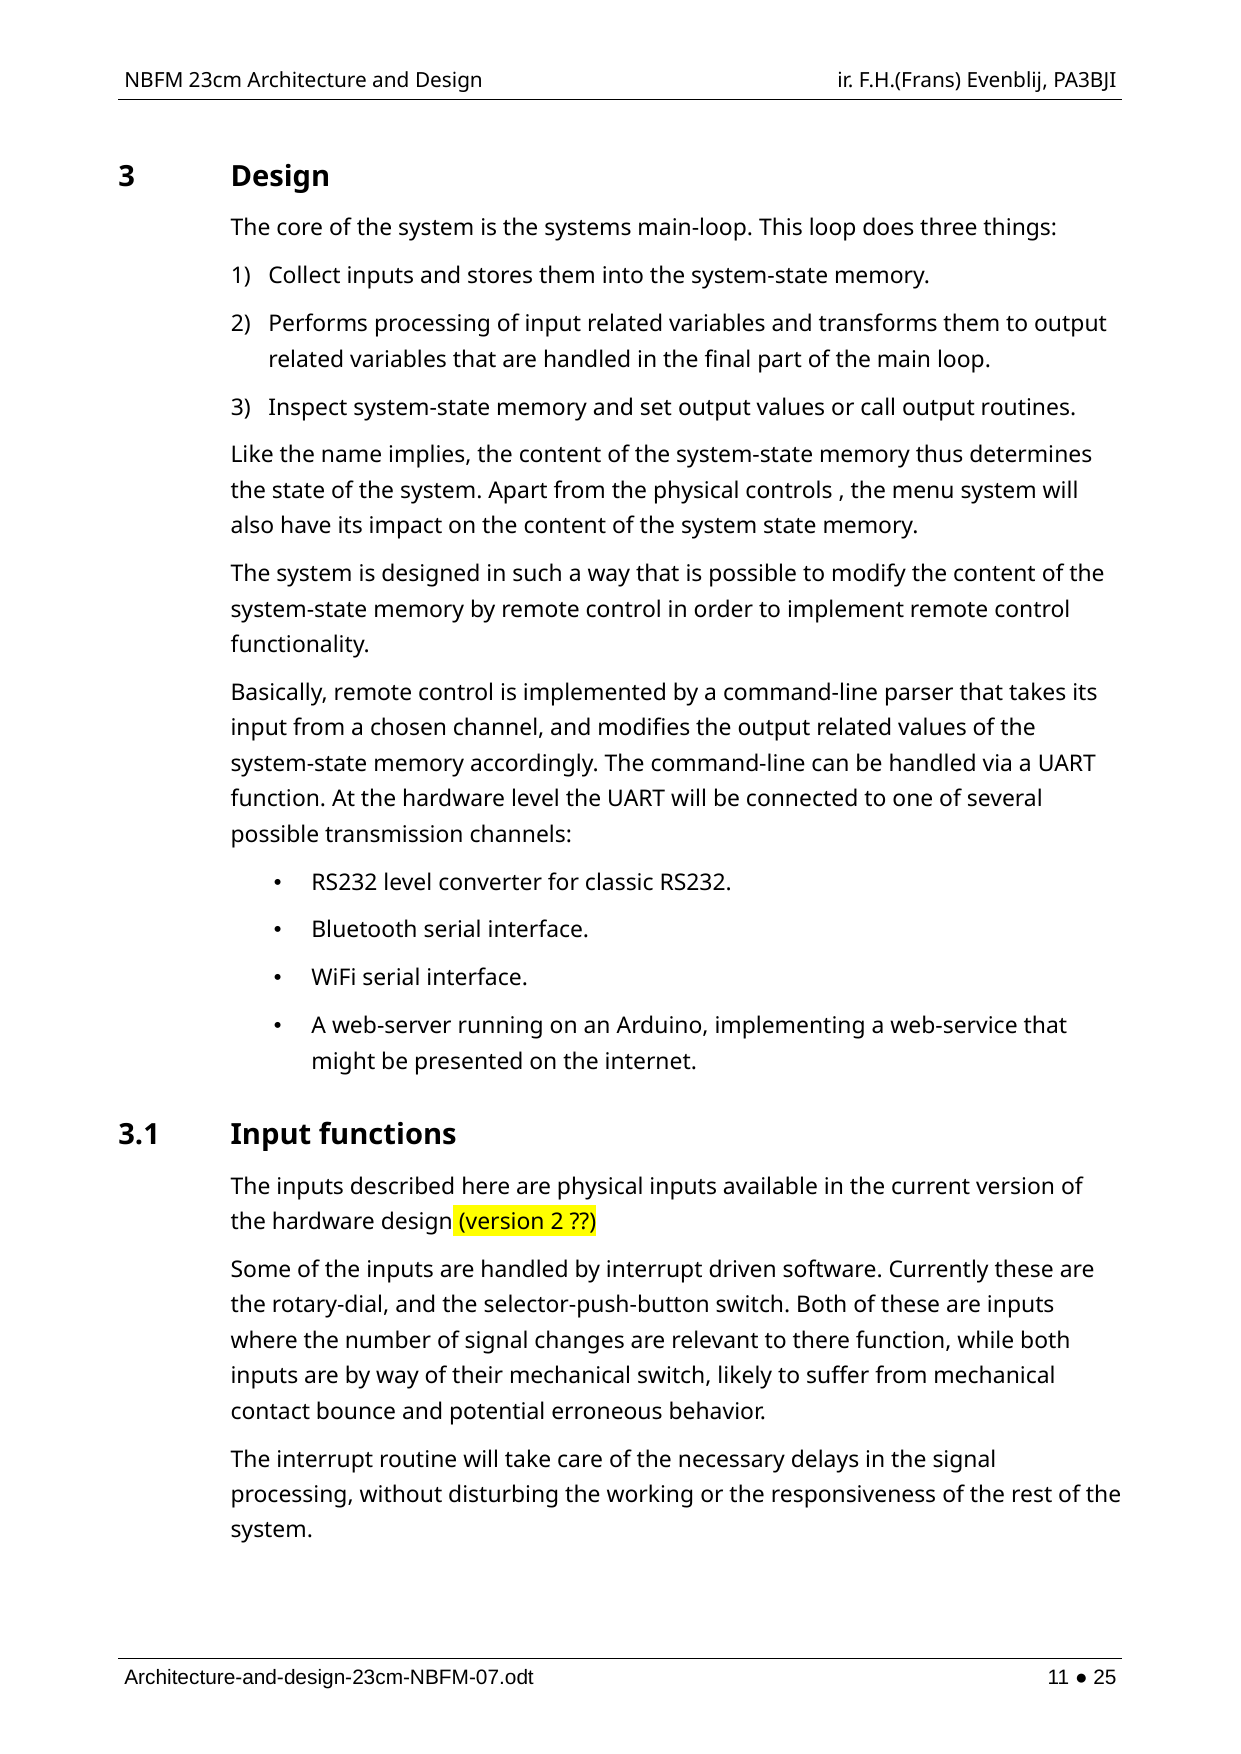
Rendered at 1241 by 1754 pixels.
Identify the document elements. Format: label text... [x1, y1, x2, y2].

subtitle Design [118, 155, 1122, 194]
subtitle Some of the inputs are handled by interrupt driven software. Currently these are the rotary-dial, and the selector-push-button switch. Both of these are inputs where the number of signal changes are relevant to there function, while both inputs are by way of their mechanical switch, likely to suffer from mechanical contact bounce and potential erroneous behavior. [230, 1249, 1122, 1426]
subtitle Basically, remote control is implemented by a command-line parser that takes its input from a chosen channel, and modifies the output related values of the system-state memory accordingly. The command-line can be handled via a UART function. At the hardware level the UART will be connected to one of several possible transmission channels: [230, 672, 1122, 849]
subtitle The system is designed in such a way that is possible to modify the content of the system-state memory by remote control in order to implement remote control functionality. [230, 553, 1122, 659]
subtitle Inspect system-state memory and set output values or call output routines. [231, 386, 1122, 422]
subtitle Like the name implies, the content of the system-state memory thus determines the state of the system. Apart from the physical controls , the menu system will also have its impact on the content of the system state memory. [230, 434, 1122, 540]
subtitle Performs processing of input related variables and transforms them to output related variables that are handled in the final part of the main loop. [231, 303, 1122, 374]
subtitle WiFi serial interface. [274, 957, 1122, 992]
subtitle Bluetooth serial interface. [274, 909, 1122, 944]
subtitle The core of the system is the systems main-loop. This loop does three things: [230, 207, 1122, 242]
subtitle The interrupt routine will take care of the necessary delays in the signal processing, without disturbing the working or the responsiveness of the rest of the system. [230, 1438, 1122, 1545]
subtitle A web-server running on an Arduino, implementing a web-service that might be presented on the internet. [274, 1005, 1122, 1076]
subtitle The inputs described here are physical inputs available in the current version of the hardware design (version 2 ??) [230, 1166, 1122, 1236]
subtitle Collect inputs and stores them into the system-state memory. [231, 255, 1122, 290]
subtitle Input functions [118, 1113, 1122, 1153]
subtitle RS232 level converter for classic RS232. [274, 861, 1122, 897]
